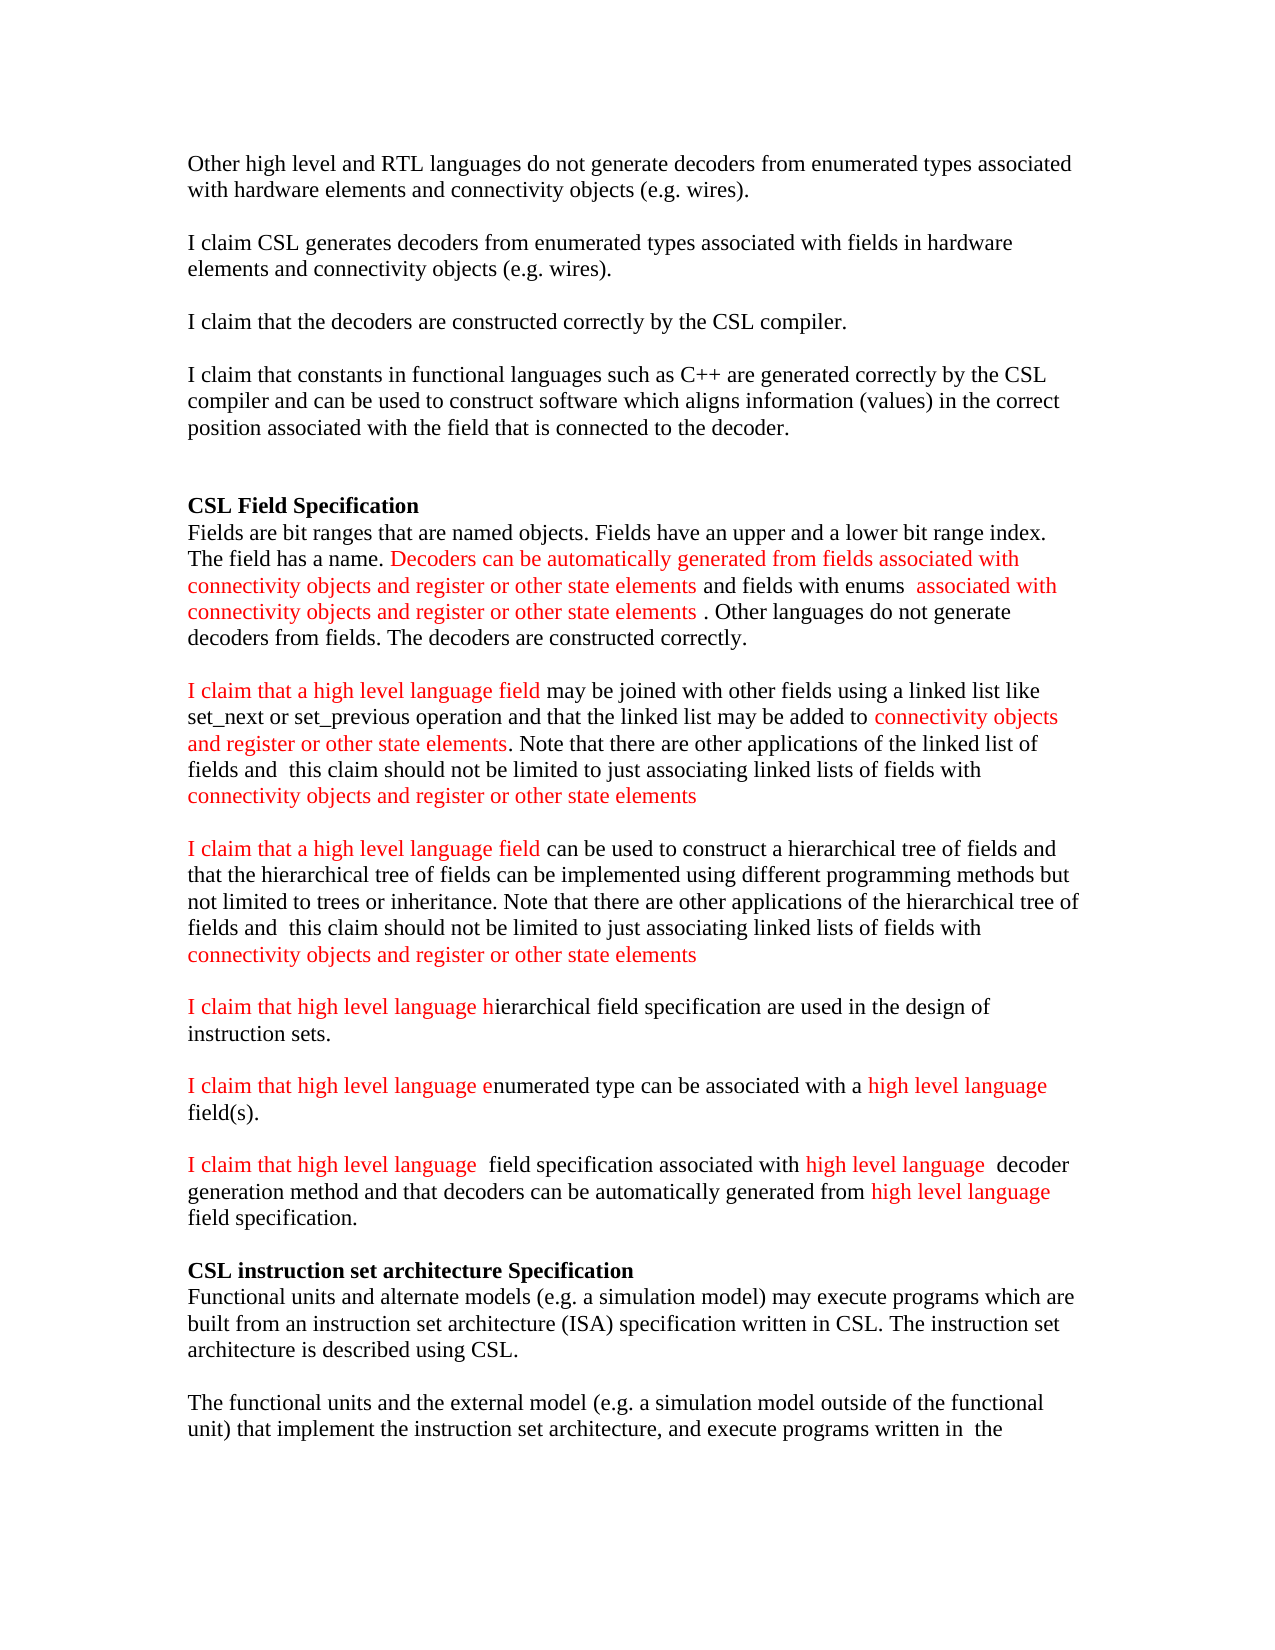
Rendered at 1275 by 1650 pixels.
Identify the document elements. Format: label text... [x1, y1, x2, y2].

text I claim that high level language enumerated type can be associated with a high level language field(s). [187, 1072, 1087, 1125]
text I claim that high level language hierarchical field specification are used in the design of instruction sets. [187, 993, 1087, 1046]
text CSL Field Specification [187, 493, 1087, 519]
text Other high level and RTL languages do not generate decoders from enumerated types associated with hardware elements and connectivity objects (e.g. wires). [187, 150, 1087, 203]
text I claim that a high level language field can be used to construct a hierarchical tree of fields and that the hierarchical tree of fields can be implemented using different programming methods but not limited to trees or inheritance. Note that there are other applications of the hierarchical tree of fields and this claim should not be limited to just associating linked lists of fields with connectivity objects and register or other state elements [187, 835, 1087, 967]
text Fields are bit ranges that are named objects. Fields have an upper and a lower bit range index. The field has a name. Decoders can be automatically generated from fields associated with connectivity objects and register or other state elements and fields with enums associated with connectivity objects and register or other state elements . Other languages do not generate decoders from fields. The decoders are constructed correctly. [187, 519, 1087, 651]
text I claim CSL generates decoders from enumerated types associated with fields in hardware elements and connectivity objects (e.g. wires). [187, 229, 1087, 282]
text I claim that high level language field specification associated with high level language decoder generation method and that decoders can be automatically generated from high level language field specification. [187, 1151, 1087, 1231]
text I claim that a high level language field may be joined with other fields using a linked list like set_next or set_previous operation and that the linked list may be added to connectivity objects and register or other state elements. Note that there are other applications of the linked list of fields and this claim should not be limited to just associating linked lists of fields with connectivity objects and register or other state elements [187, 677, 1087, 809]
text I claim that constants in functional languages such as C++ are generated correctly by the CSL compiler and can be used to construct software which aligns information (values) in the correct position associated with the field that is connected to the decoder. [187, 361, 1087, 440]
text I claim that the decoders are constructed correctly by the CSL compiler. [187, 308, 1087, 334]
text CSL instruction set architecture Specification [187, 1257, 1087, 1283]
text The functional units and the external model (e.g. a simulation model outside of the functional unit) that implement the instruction set architecture, and execute programs written in the [187, 1389, 1087, 1441]
text Functional units and alternate models (e.g. a simulation model) may execute programs which are built from an instruction set architecture (ISA) specification written in CSL. The instruction set architecture is described using CSL. [187, 1283, 1087, 1362]
